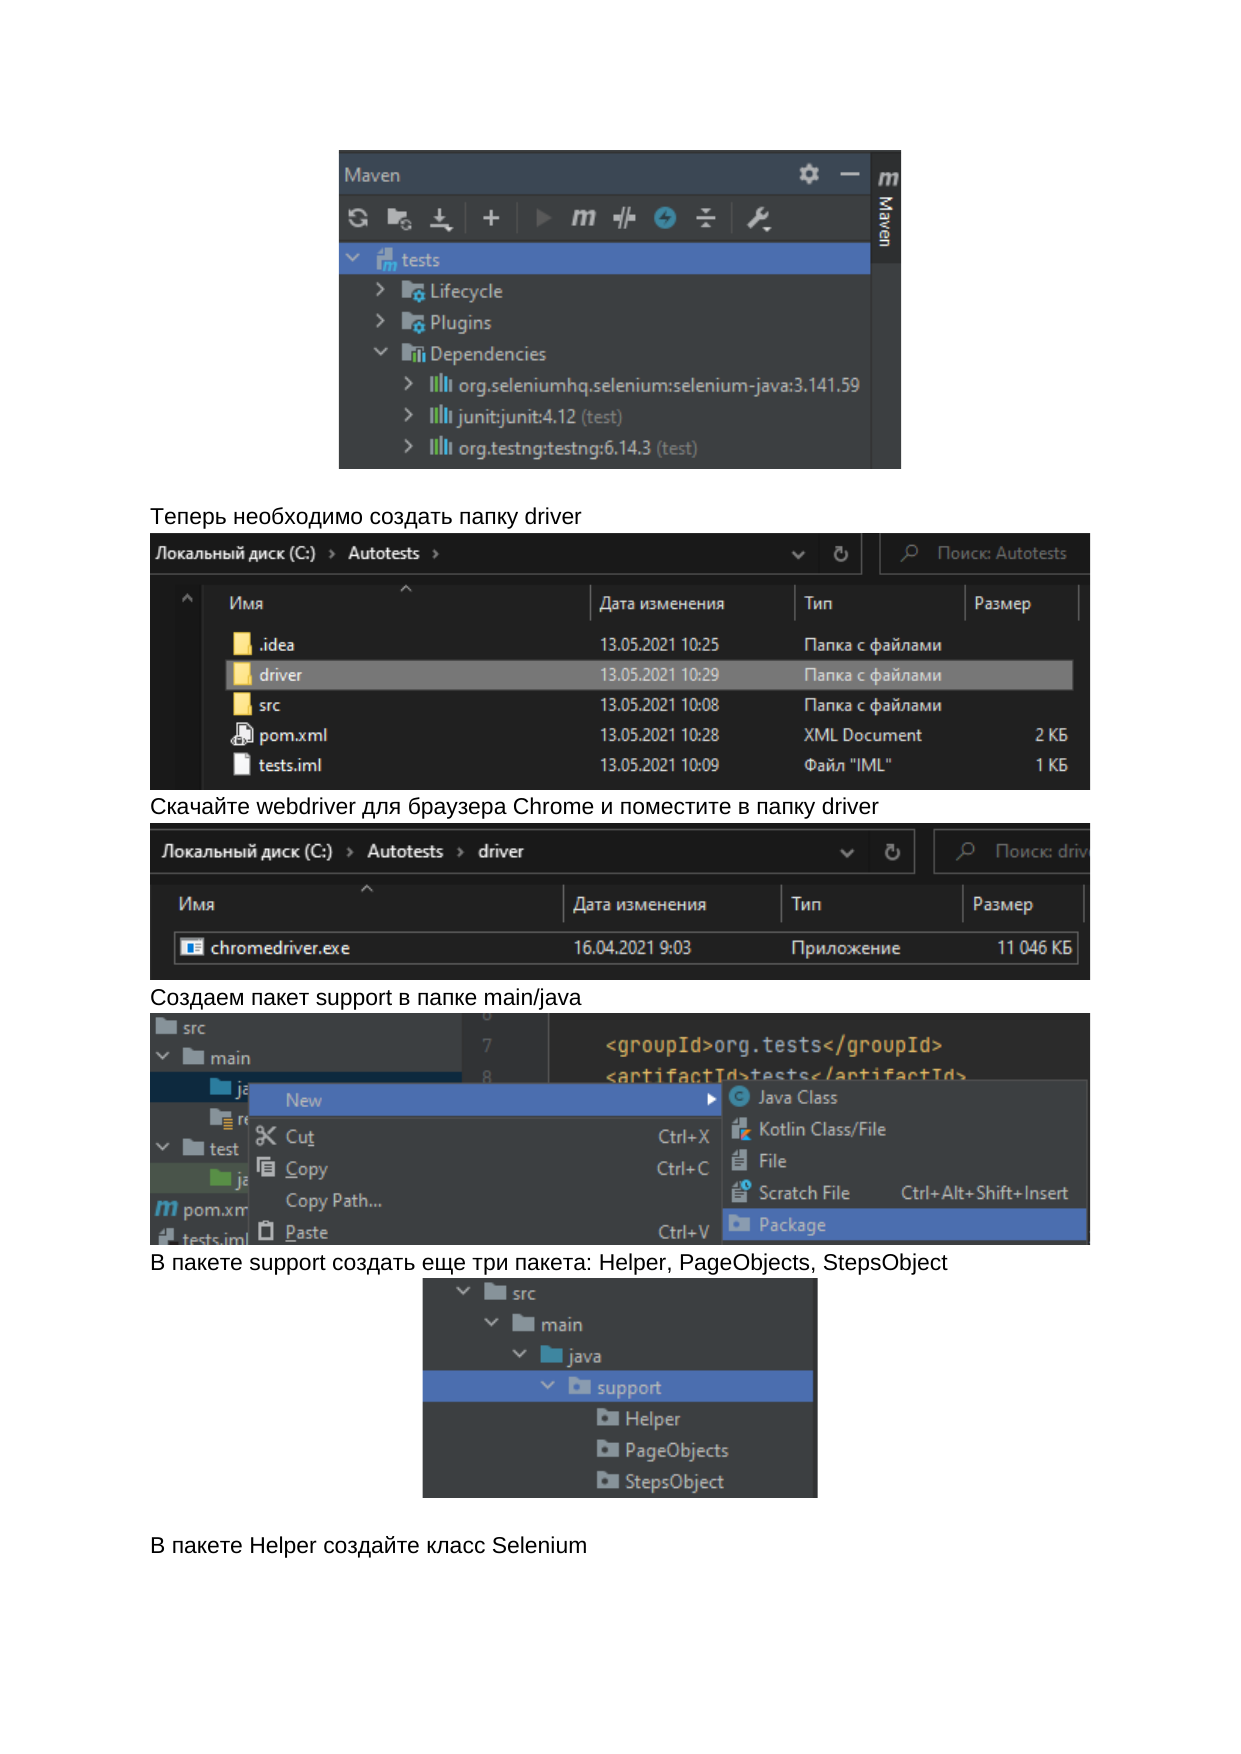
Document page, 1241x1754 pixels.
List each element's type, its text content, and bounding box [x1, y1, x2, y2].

text Теперь необходимо создать папку driver [150, 503, 1090, 529]
picture [338, 150, 902, 469]
text В пакете Helper создайте класс Selenium [150, 1532, 1090, 1558]
picture [422, 1278, 818, 1498]
text В пакете support создать еще три пакета: Helper, PageObjects, StepsObject [150, 1249, 1090, 1275]
text Скачайте webdriver для браузера Chrome и поместите в папку driver [150, 793, 1090, 819]
picture [150, 1013, 1091, 1245]
text Создаем пакет support в папке main/java [150, 983, 1090, 1010]
picture [150, 533, 1091, 790]
picture [150, 823, 1091, 980]
